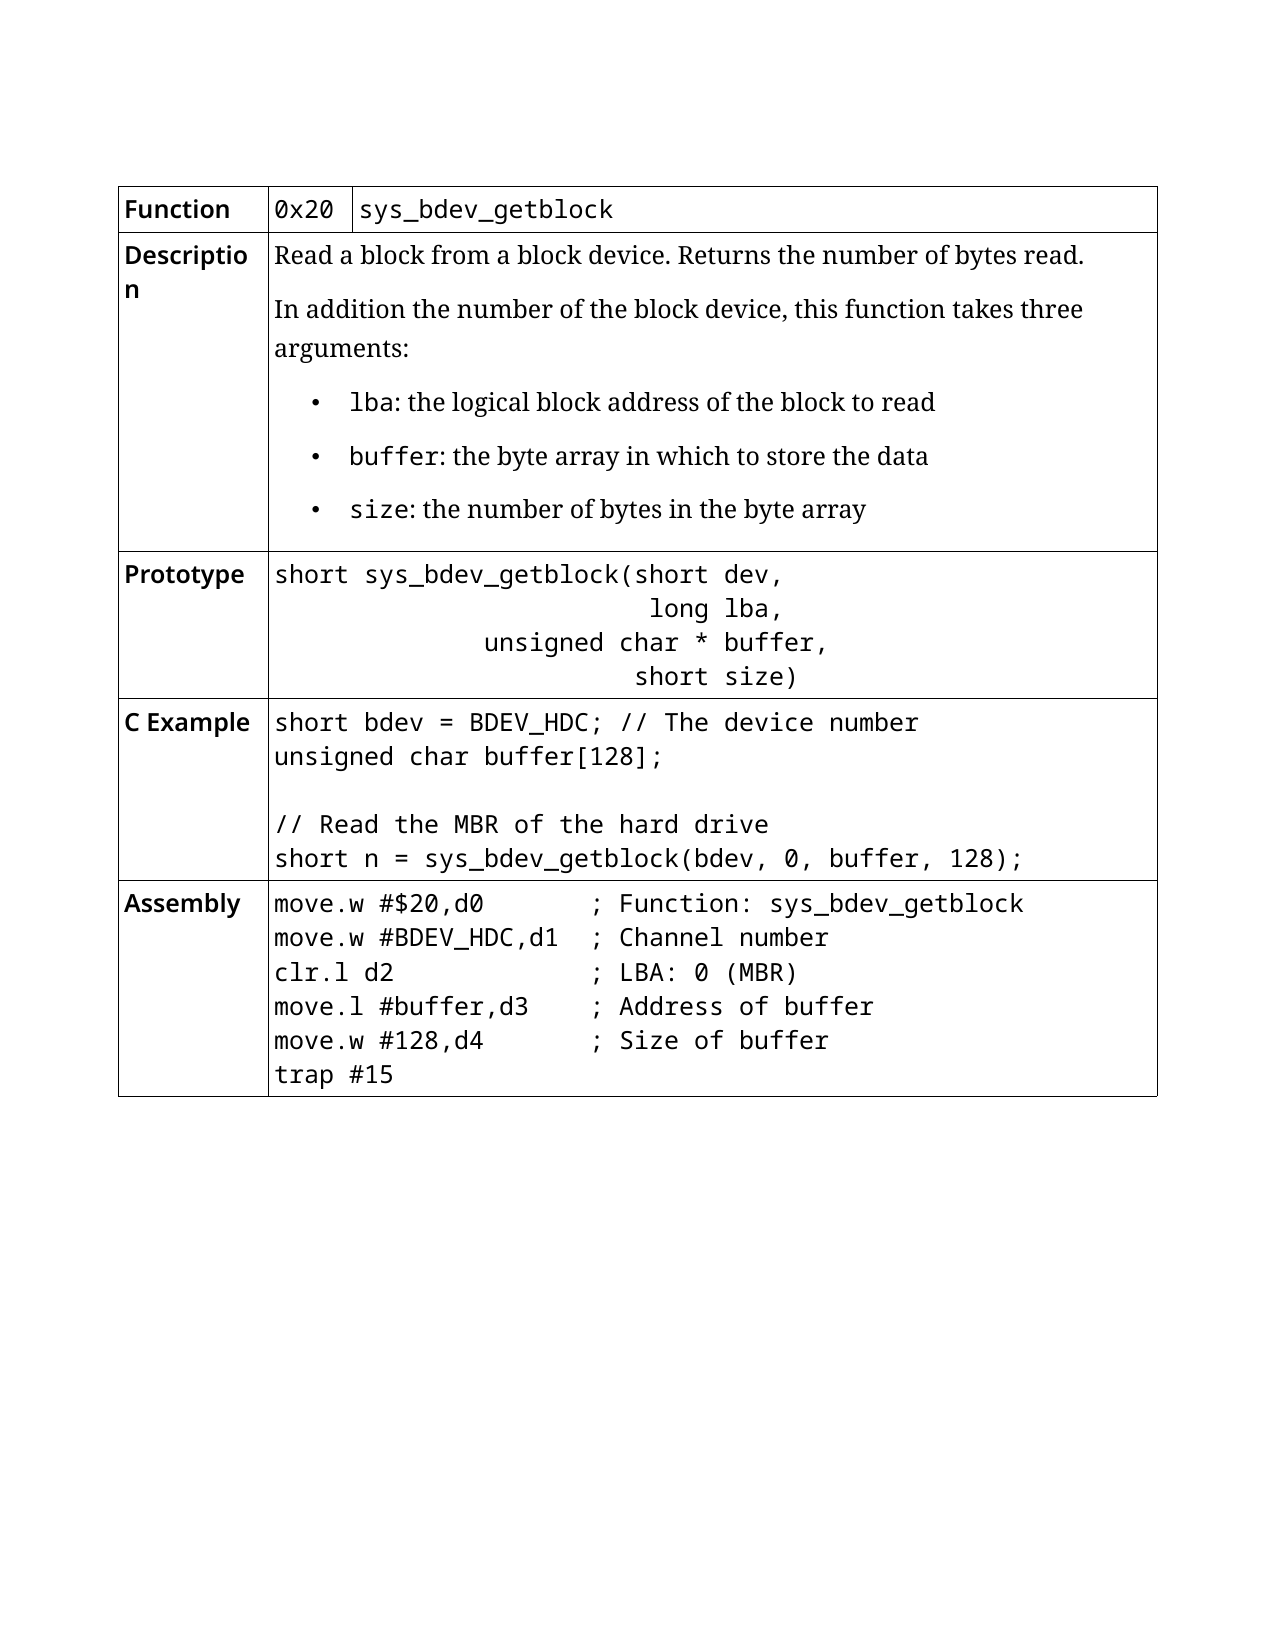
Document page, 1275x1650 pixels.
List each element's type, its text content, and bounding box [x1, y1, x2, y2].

table_cell short sys_bdev_getblock(short dev, long lba, unsigned char * buffer, short size) [269, 552, 1157, 698]
table_cell Read a block from a block device. Returns the number of bytes read. In addition the number of the block device, this function takes three arguments: lba: the logical block address of the block to read buffer: the byte array in which to store the data size: the number of bytes in the byte array [269, 233, 1157, 551]
table_cell short bdev = BDEV_HDC; // The device number unsigned char buffer[128]; // Read the MBR of the hard drive short n = sys_bdev_getblock(bdev, 0, buffer, 128); [269, 699, 1157, 880]
table_header sys_bdev_getblock [353, 187, 1157, 232]
table_cell C Example [119, 699, 268, 880]
table_header Function [119, 187, 268, 232]
table_cell Assembly [119, 881, 268, 1096]
table_cell Prototype [119, 552, 268, 698]
table_cell Description [119, 233, 268, 551]
table_cell move.w #$20,d0 ; Function: sys_bdev_getblock move.w #BDEV_HDC,d1 ; Channel number clr.l d2 ; LBA: 0 (MBR) move.l #buffer,d3 ; Address of buffer move.w #128,d4 ; Size of buffer trap #15 [269, 881, 1157, 1096]
table_header 0x20 [269, 187, 352, 232]
